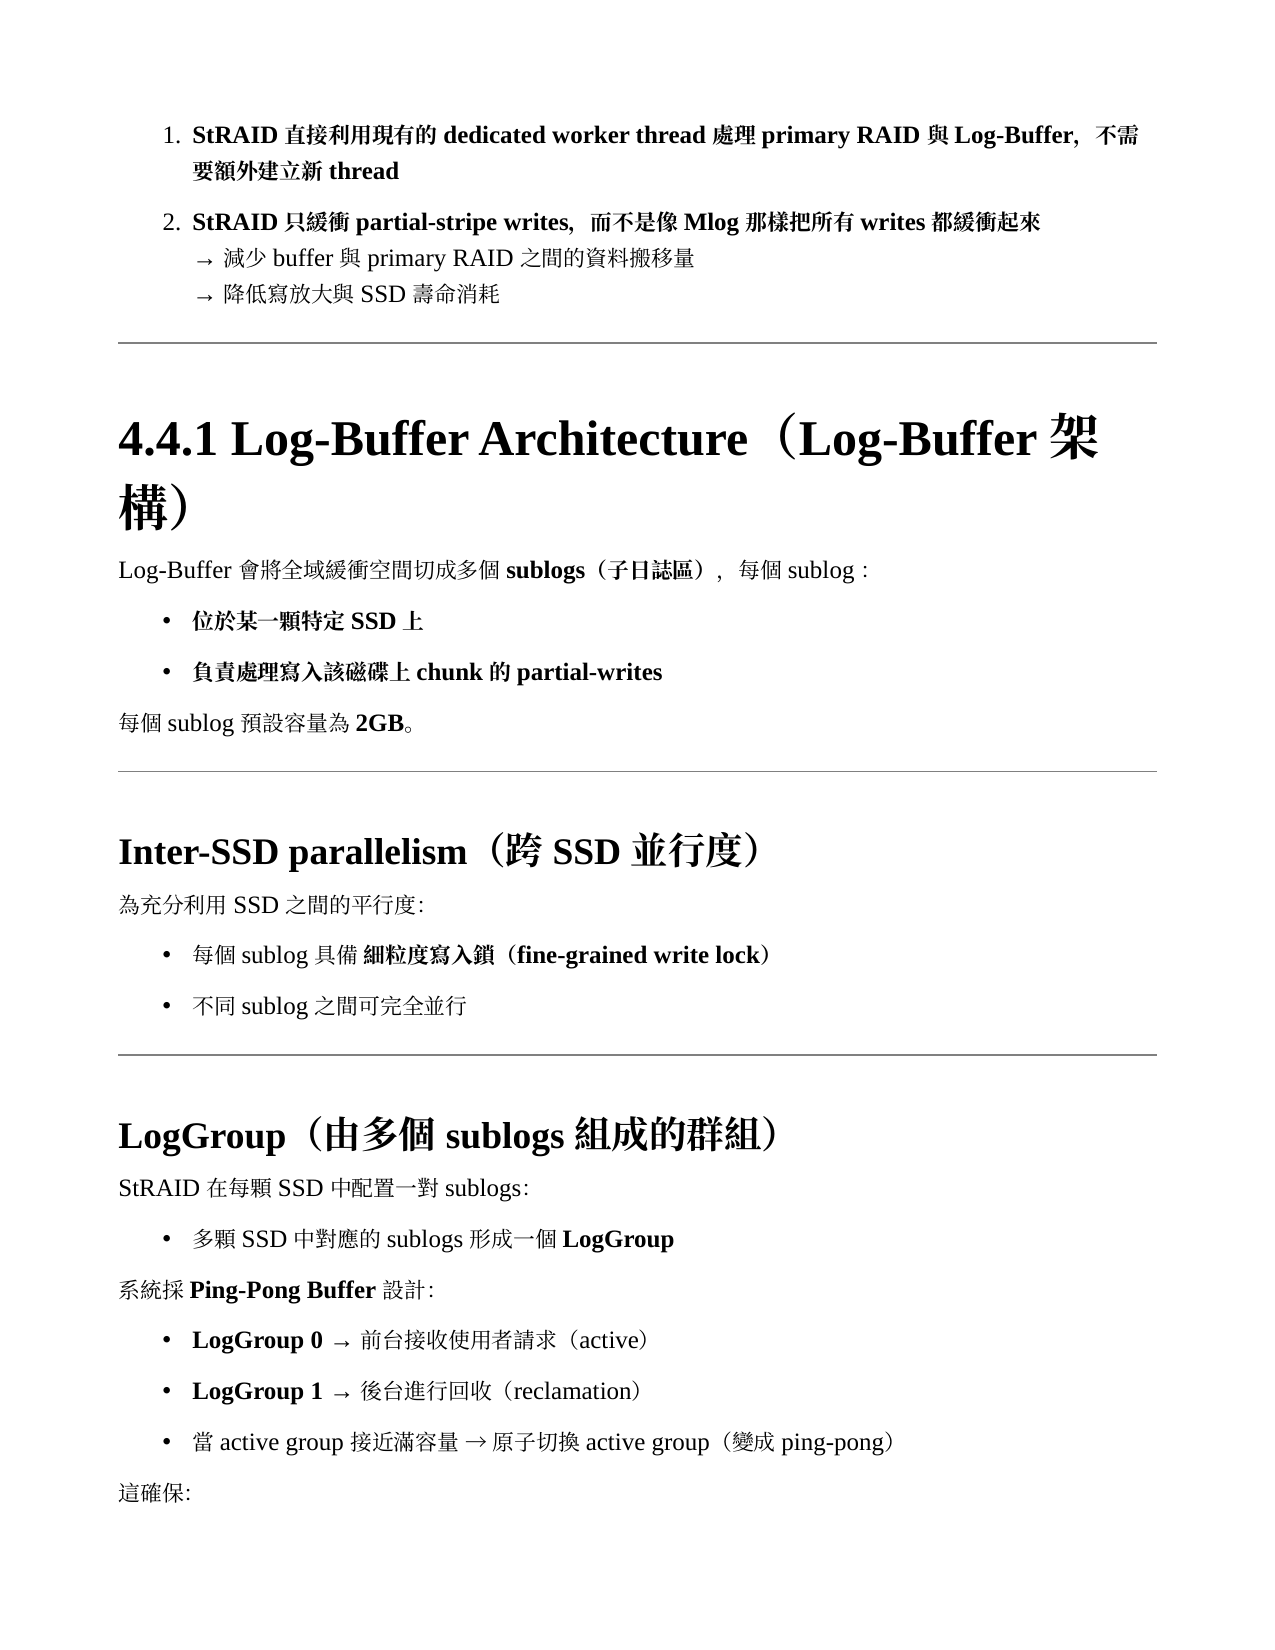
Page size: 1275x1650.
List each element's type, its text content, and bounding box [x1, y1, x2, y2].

list 每個 sublog 具備 細粒度寫入鎖（fine-grained write lock） [162, 939, 1157, 970]
list 多顆 SSD 中對應的 sublogs 形成一個 LogGroup [162, 1222, 1157, 1254]
list 位於某一顆特定 SSD 上 [162, 604, 1157, 636]
subtitle Inter-SSD parallelism（跨 SSD 並行度） [118, 822, 1157, 875]
list StRAID 只緩衝 partial-stripe writes，而不是像 Mlog 那樣把所有 writes 都緩衝起來 → 減少 buffer 與 primary RAID 之間的資料搬移量 → 降低寫放大與 SSD 壽命消耗 [162, 205, 1157, 309]
text 這確保： [118, 1476, 1157, 1507]
text 為充分利用 SSD 之間的平行度： [118, 888, 1157, 919]
list 當 active group 接近滿容量 → 原子切換 active group（變成 ping-pong） [162, 1425, 1157, 1457]
text Log-Buffer 會將全域緩衝空間切成多個 sublogs（子日誌區），每個 sublog ： [118, 553, 1157, 585]
list LogGroup 0 → 前台接收使用者請求（active） [162, 1324, 1157, 1355]
text 系統採 Ping-Pong Buffer 設計： [118, 1273, 1157, 1304]
subtitle LogGroup（由多個 sublogs 組成的群組） [118, 1105, 1157, 1159]
list LogGroup 1 → 後台進行回收（reclamation） [162, 1374, 1157, 1406]
subtitle 4.4.1 Log-Buffer Architecture（Log-Buffer 架構） [118, 397, 1157, 541]
text StRAID 在每顆 SSD 中配置一對 sublogs： [118, 1172, 1157, 1203]
list StRAID 直接利用現有的 dedicated worker thread 處理 primary RAID 與 Log-Buffer，不需要額外建立新 thread [162, 118, 1157, 186]
list 負責處理寫入該磁碟上 chunk 的 partial-writes [162, 655, 1157, 686]
list 不同 sublog 之間可完全並行 [162, 989, 1157, 1021]
text 每個 sublog 預設容量為 2GB。 [118, 706, 1157, 737]
